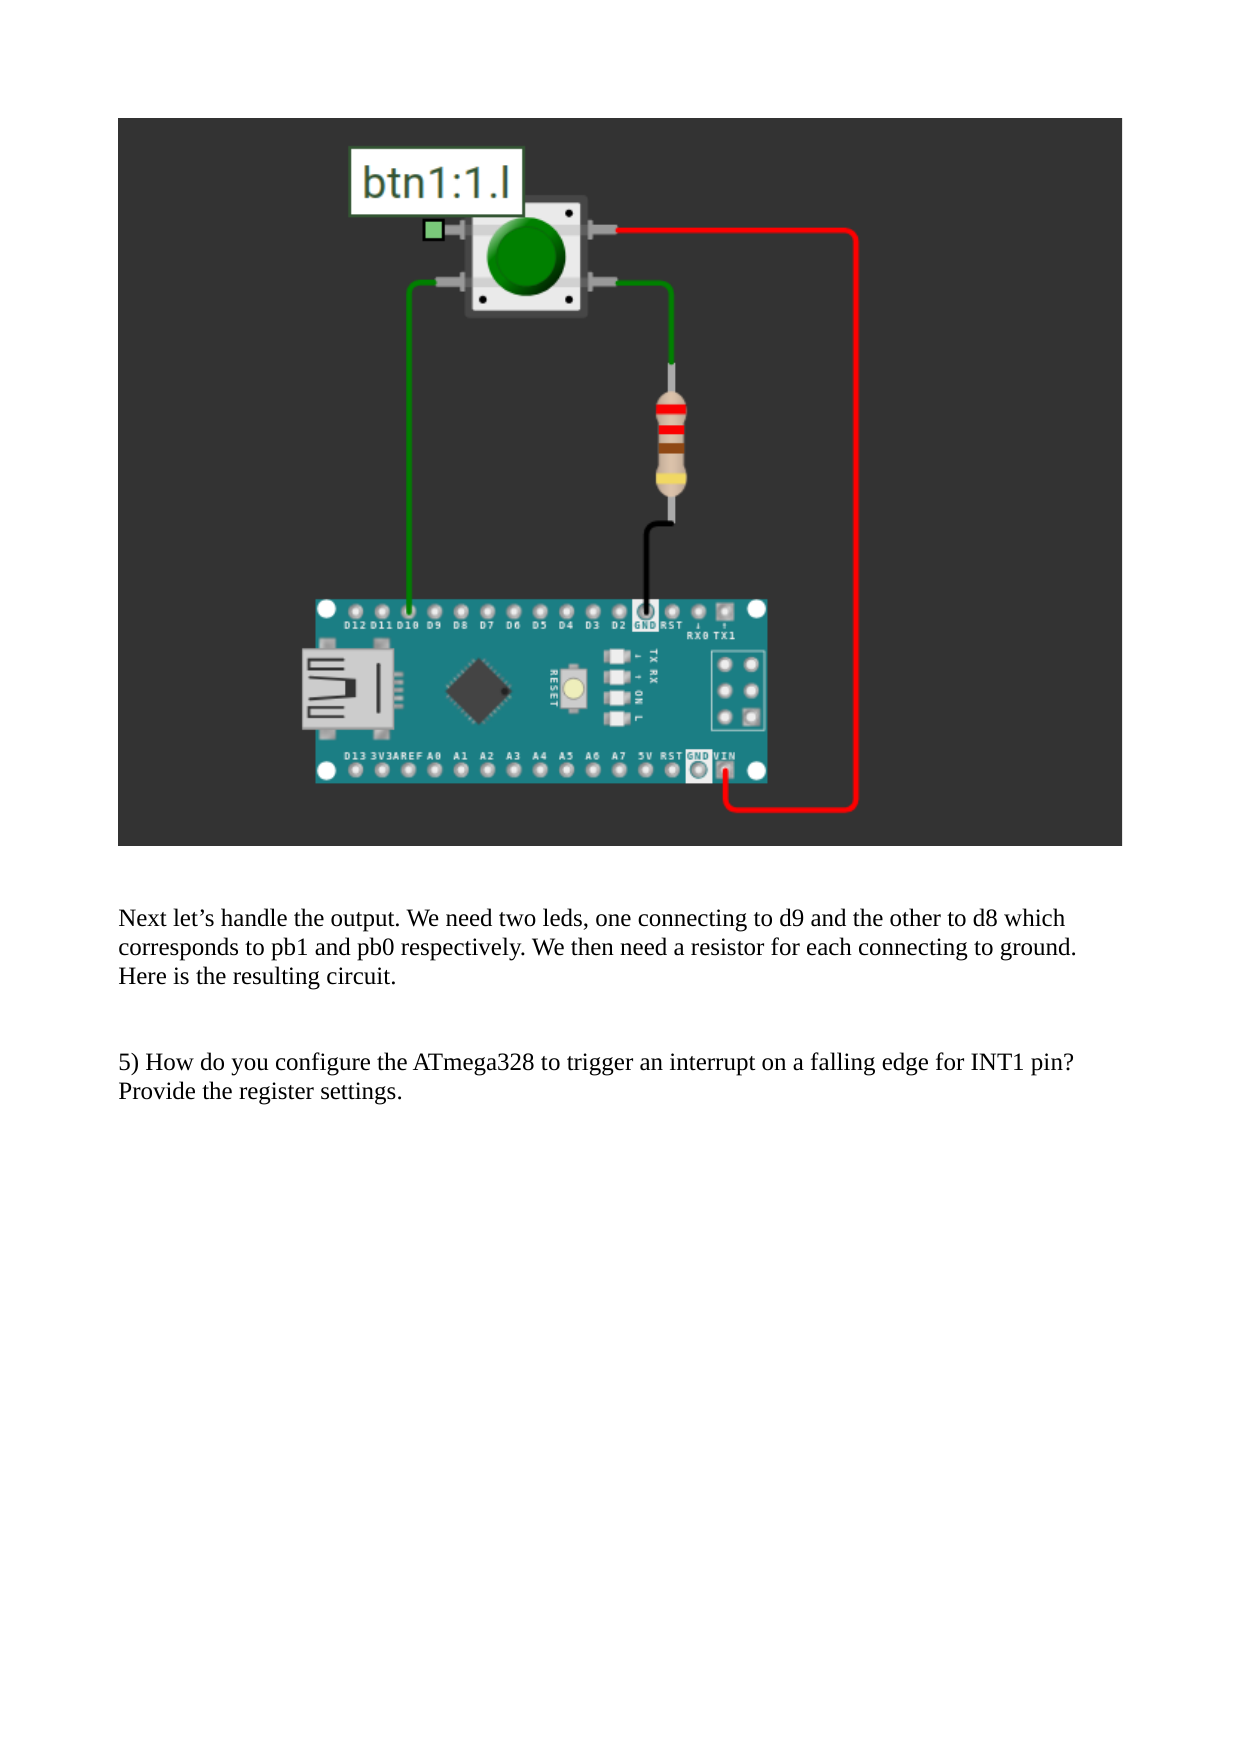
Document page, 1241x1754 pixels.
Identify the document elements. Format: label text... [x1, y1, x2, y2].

text 5) How do you configure the ATmega328 to trigger an interrupt on a falling edge for INT1 pin? Provide the register settings. [118, 1047, 1122, 1104]
text Next let’s handle the output. We need two leds, one connecting to d9 and the other to d8 which corresponds to pb1 and pb0 respectively. We then need a resistor for each connecting to ground. Here is the resulting circuit. [118, 903, 1122, 989]
picture [118, 118, 1123, 846]
